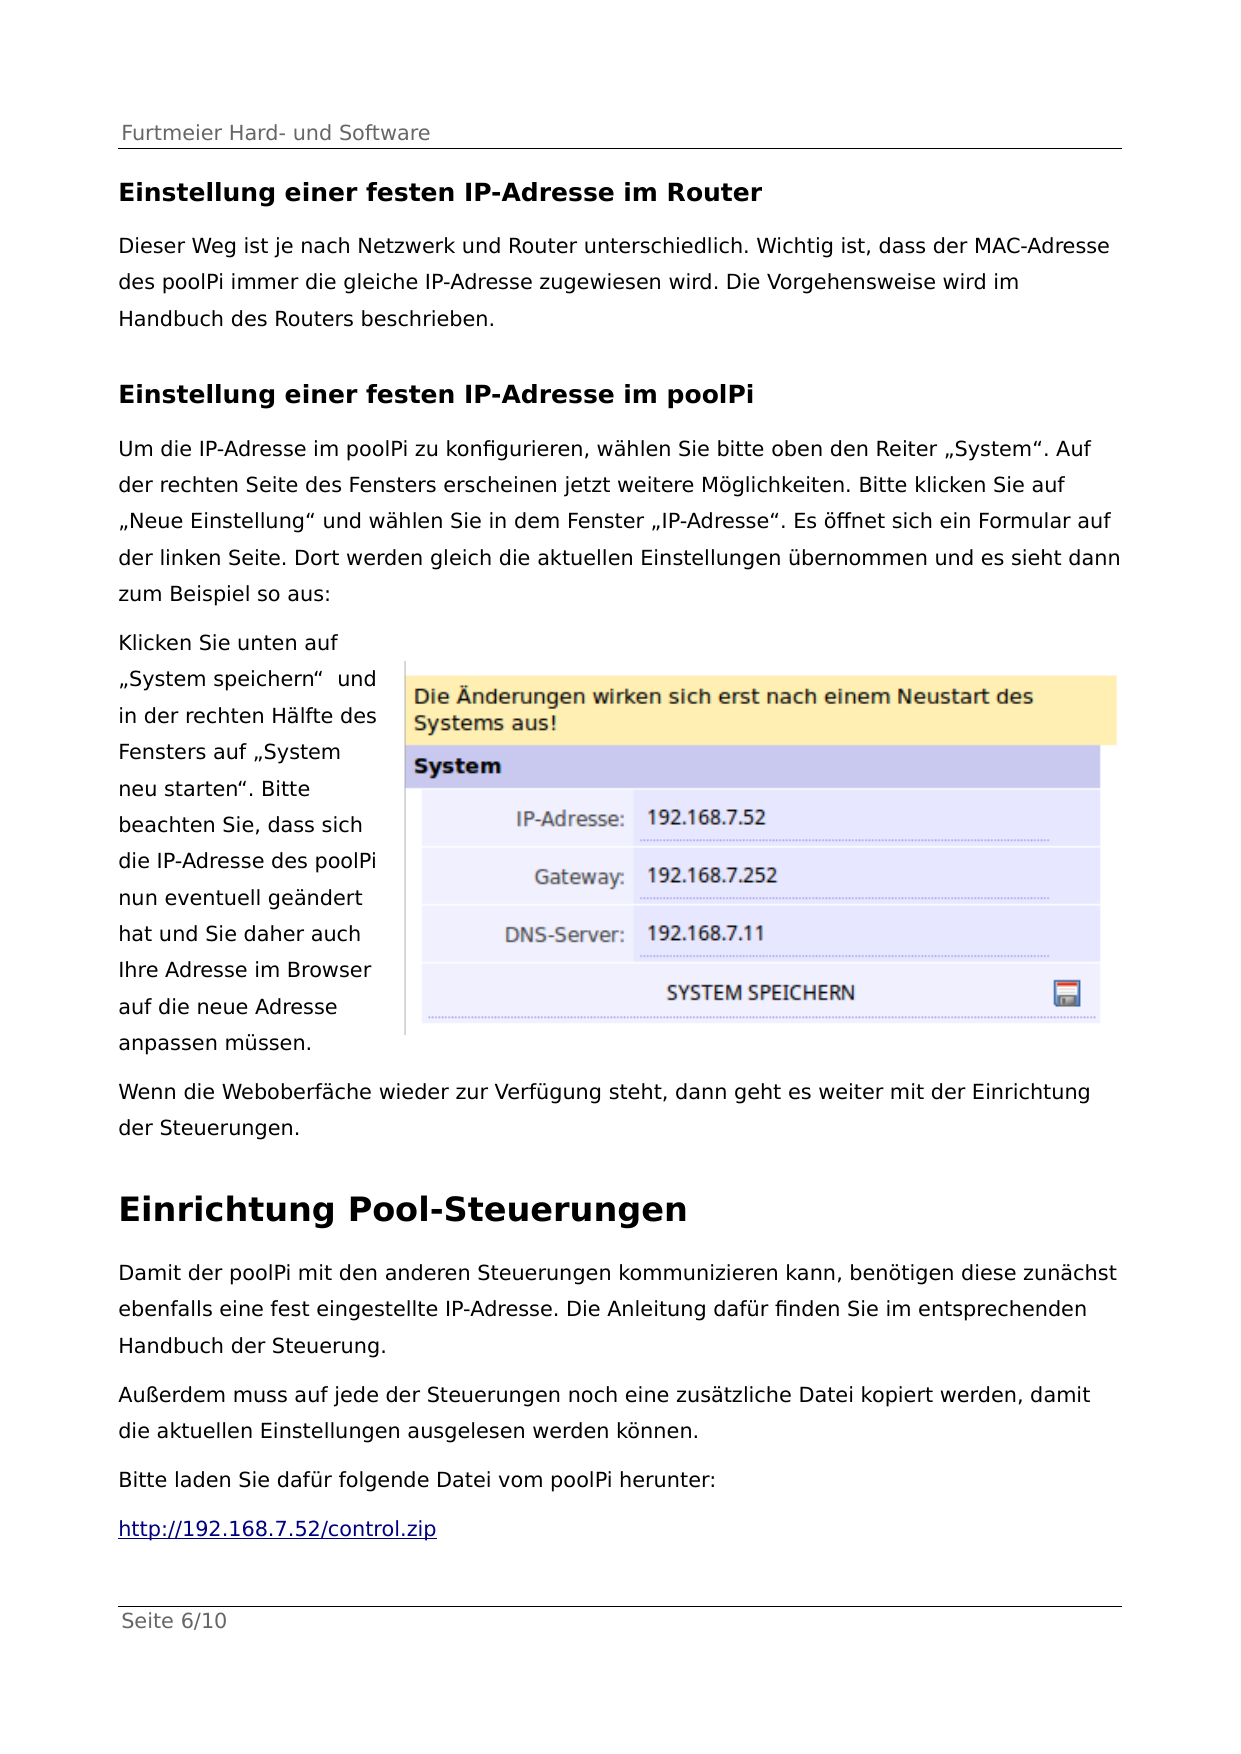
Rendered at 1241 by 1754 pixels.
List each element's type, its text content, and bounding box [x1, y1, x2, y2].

text Bitte laden Sie dafür folgende Datei vom poolPi herunter: [118, 1468, 1122, 1492]
text Außerdem muss auf jede der Steuerungen noch eine zusätzliche Datei kopiert werden, damit die aktuellen Einstellungen ausgelesen werden können. [118, 1383, 1122, 1443]
subtitle Einrichtung Pool-Steuerungen [118, 1190, 1122, 1229]
text http://192.168.7.52/control.zip [118, 1517, 1122, 1541]
text Um die IP-Adresse im poolPi zu konfigurieren, wählen Sie bitte oben den Reiter „System“. Auf der rechten Seite des Fensters erscheinen jetzt weitere Möglichkeiten. Bitte klicken Sie auf „Neue Einstellung“ und wählen Sie in dem Fenster „IP-Adresse“. Es öffnet sich ein Formular auf der linken Seite. Dort werden gleich die aktuellen Einstellungen übernommen und es sieht dann zum Beispiel so aus: [118, 437, 1122, 607]
text Klicken Sie unten auf „System speichern“ und in der rechten Hälfte des Fensters auf „System neu starten“. Bitte beachten Sie, dass sich die IP-Adresse des poolPi nun eventuell geändert hat und Sie daher auch Ihre Adresse im Browser auf die neue Adresse anpassen müssen. [118, 631, 1122, 1055]
text Damit der poolPi mit den anderen Steuerungen kommunizieren kann, benötigen diese zunächst ebenfalls eine fest eingestellte IP-Adresse. Die Anleitung dafür finden Sie im entsprechenden Handbuch der Steuerung. [118, 1261, 1122, 1358]
subtitle Einstellung einer festen IP-Adresse im Router [118, 178, 1122, 207]
subtitle Einstellung einer festen IP-Adresse im poolPi [118, 381, 1122, 410]
picture [404, 661, 1127, 1035]
text Dieser Weg ist je nach Netzwerk und Router unterschiedlich. Wichtig ist, dass der MAC-Adresse des poolPi immer die gleiche IP-Adresse zugewiesen wird. Die Vorgehensweise wird im Handbuch des Routers beschrieben. [118, 234, 1122, 331]
text Wenn die Weboberfäche wieder zur Verfügung steht, dann geht es weiter mit der Einrichtung der Steuerungen. [118, 1080, 1122, 1141]
